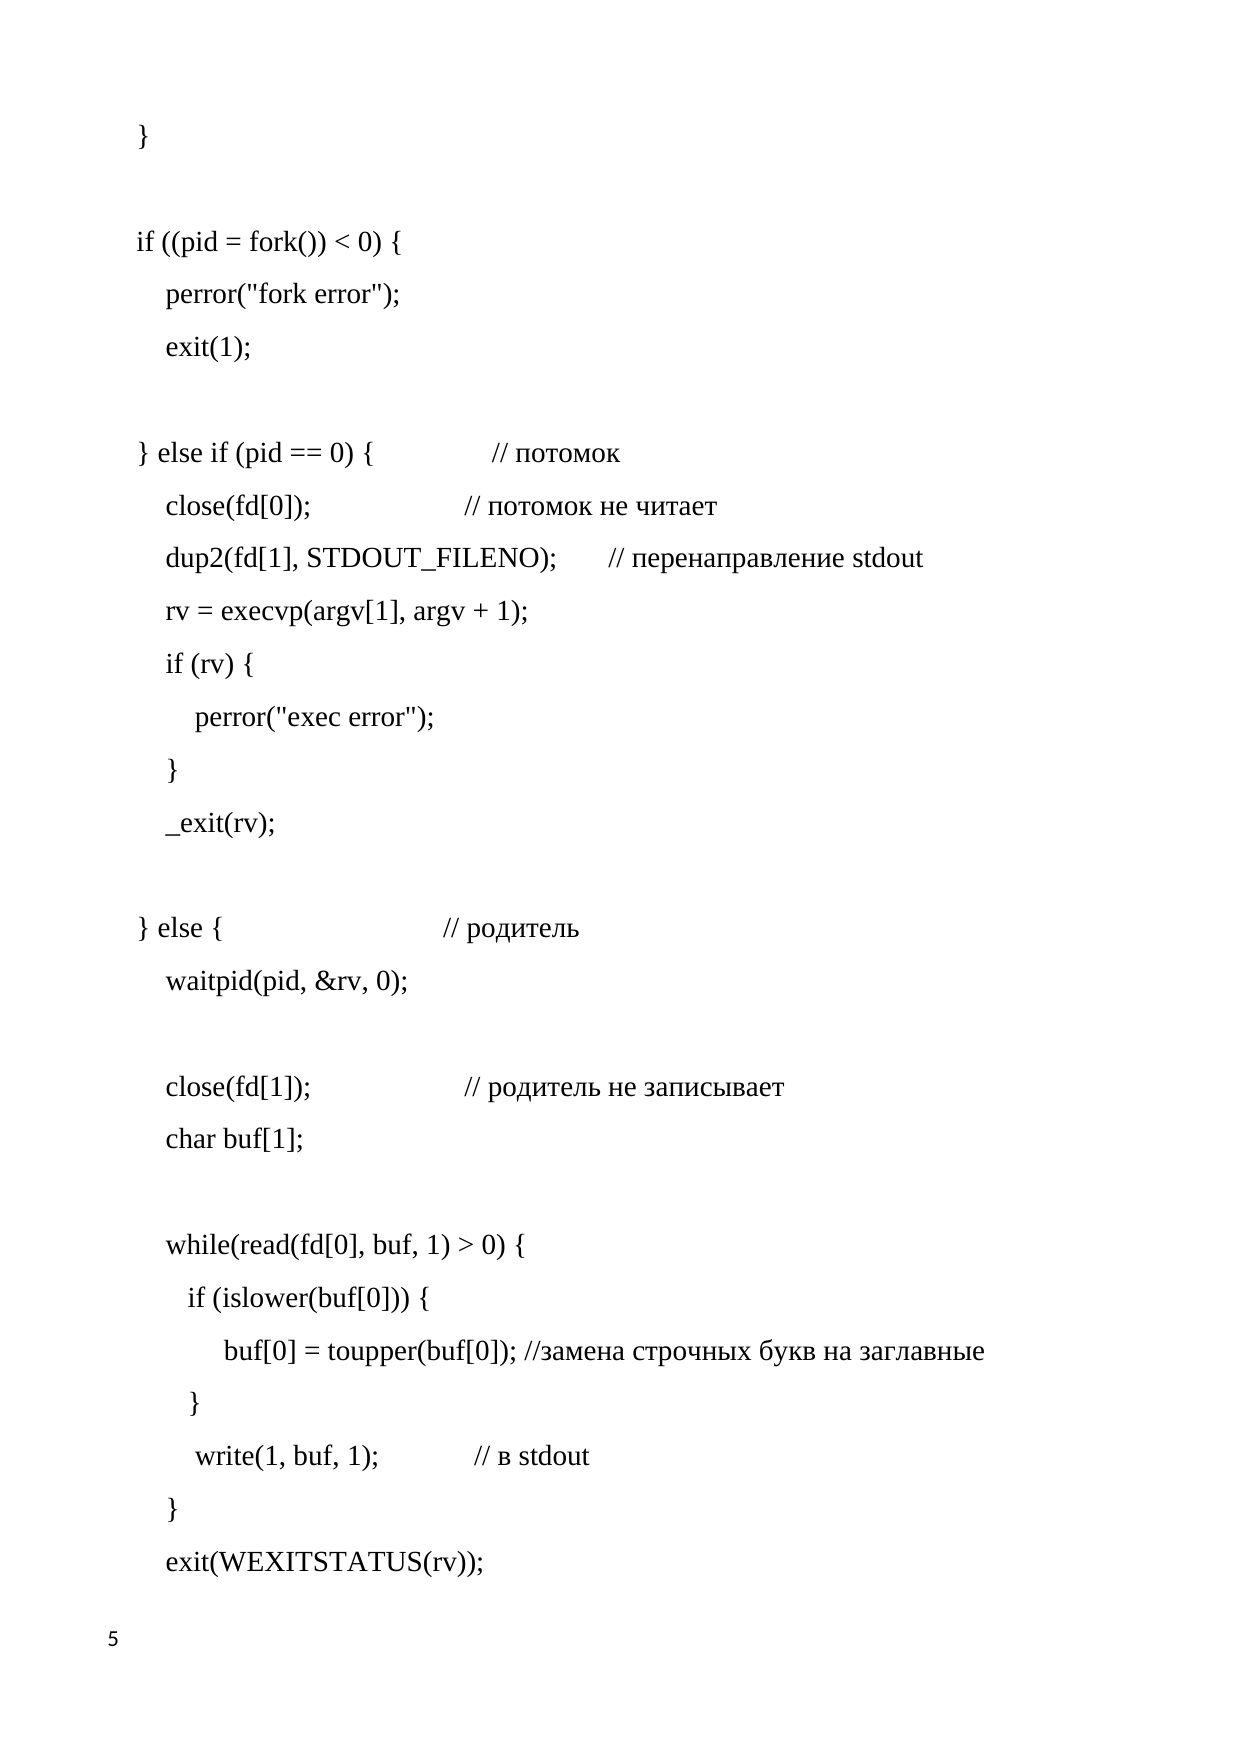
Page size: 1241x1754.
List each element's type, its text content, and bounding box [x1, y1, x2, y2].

text if (rv) { [107, 646, 1153, 680]
text if (islower(buf[0])) { [107, 1280, 1153, 1313]
text write(1, buf, 1); // в stdout [107, 1438, 1153, 1472]
text if ((pid = fork()) < 0) { [107, 224, 1153, 257]
text exit(1); [107, 329, 1153, 363]
text exit(WEXITSTATUS(rv)); [107, 1544, 1153, 1578]
text char buf[1]; [107, 1122, 1153, 1155]
text } [107, 118, 1153, 152]
text _exit(rv); [107, 805, 1153, 838]
text perror("fork error"); [107, 277, 1153, 310]
text close(fd[1]); // родитель не записывает [107, 1069, 1153, 1102]
text dup2(fd[1], STDOUT_FILENO); // перенаправление stdout [107, 541, 1153, 574]
text waitpid(pid, &rv, 0); [107, 963, 1153, 997]
text } else if (pid == 0) { // потомок [107, 435, 1153, 468]
text buf[0] = toupper(buf[0]); //замена строчных букв на заглавные [107, 1333, 1153, 1366]
text close(fd[0]); // потомок не читает [107, 488, 1153, 521]
text } else { // родитель [107, 910, 1153, 944]
text while(read(fd[0], buf, 1) > 0) { [107, 1227, 1153, 1261]
text rv = execvp(argv[1], argv + 1); [107, 593, 1153, 627]
text } [107, 752, 1153, 785]
text perror("exec error"); [107, 699, 1153, 733]
text } [107, 1491, 1153, 1525]
text } [107, 1386, 1153, 1419]
